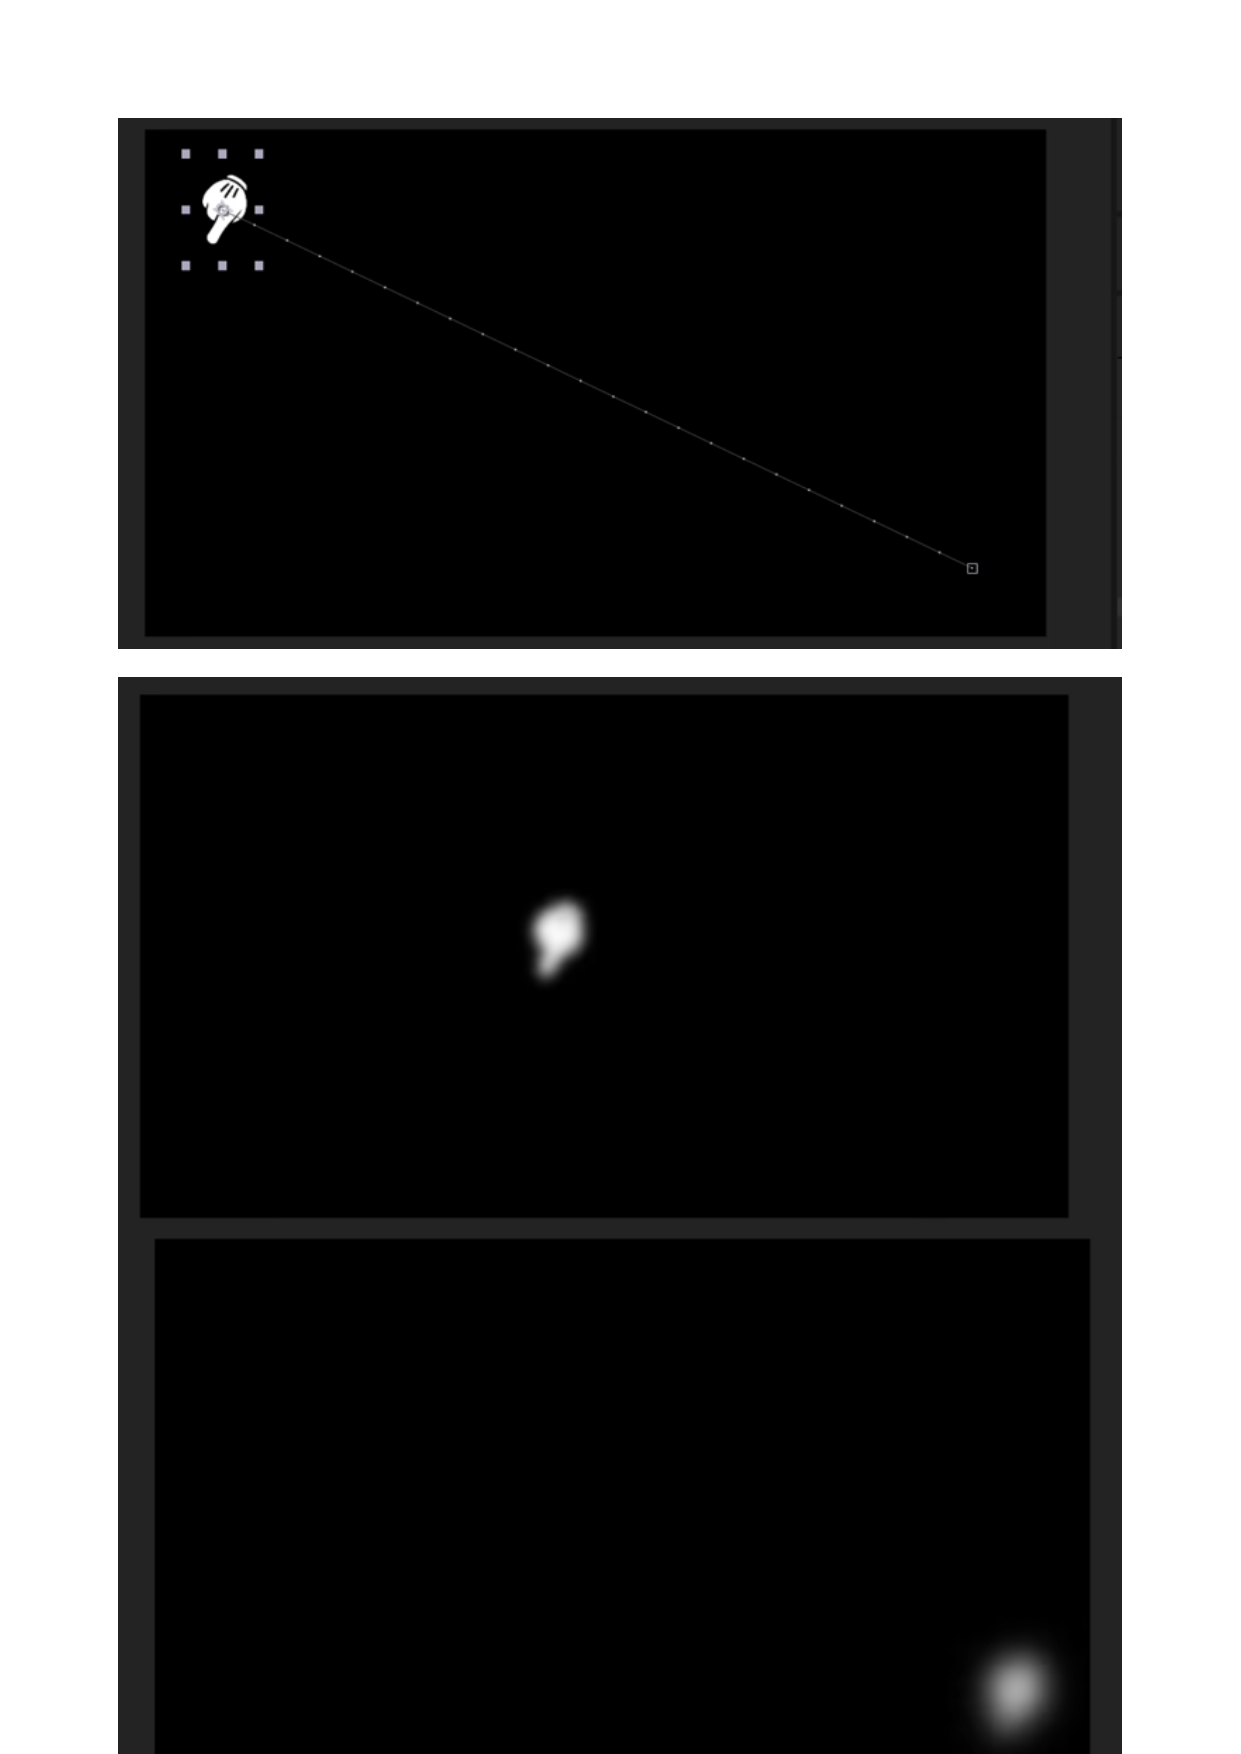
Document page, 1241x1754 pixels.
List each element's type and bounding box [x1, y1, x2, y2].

picture [118, 677, 1122, 1754]
picture [118, 118, 1122, 649]
